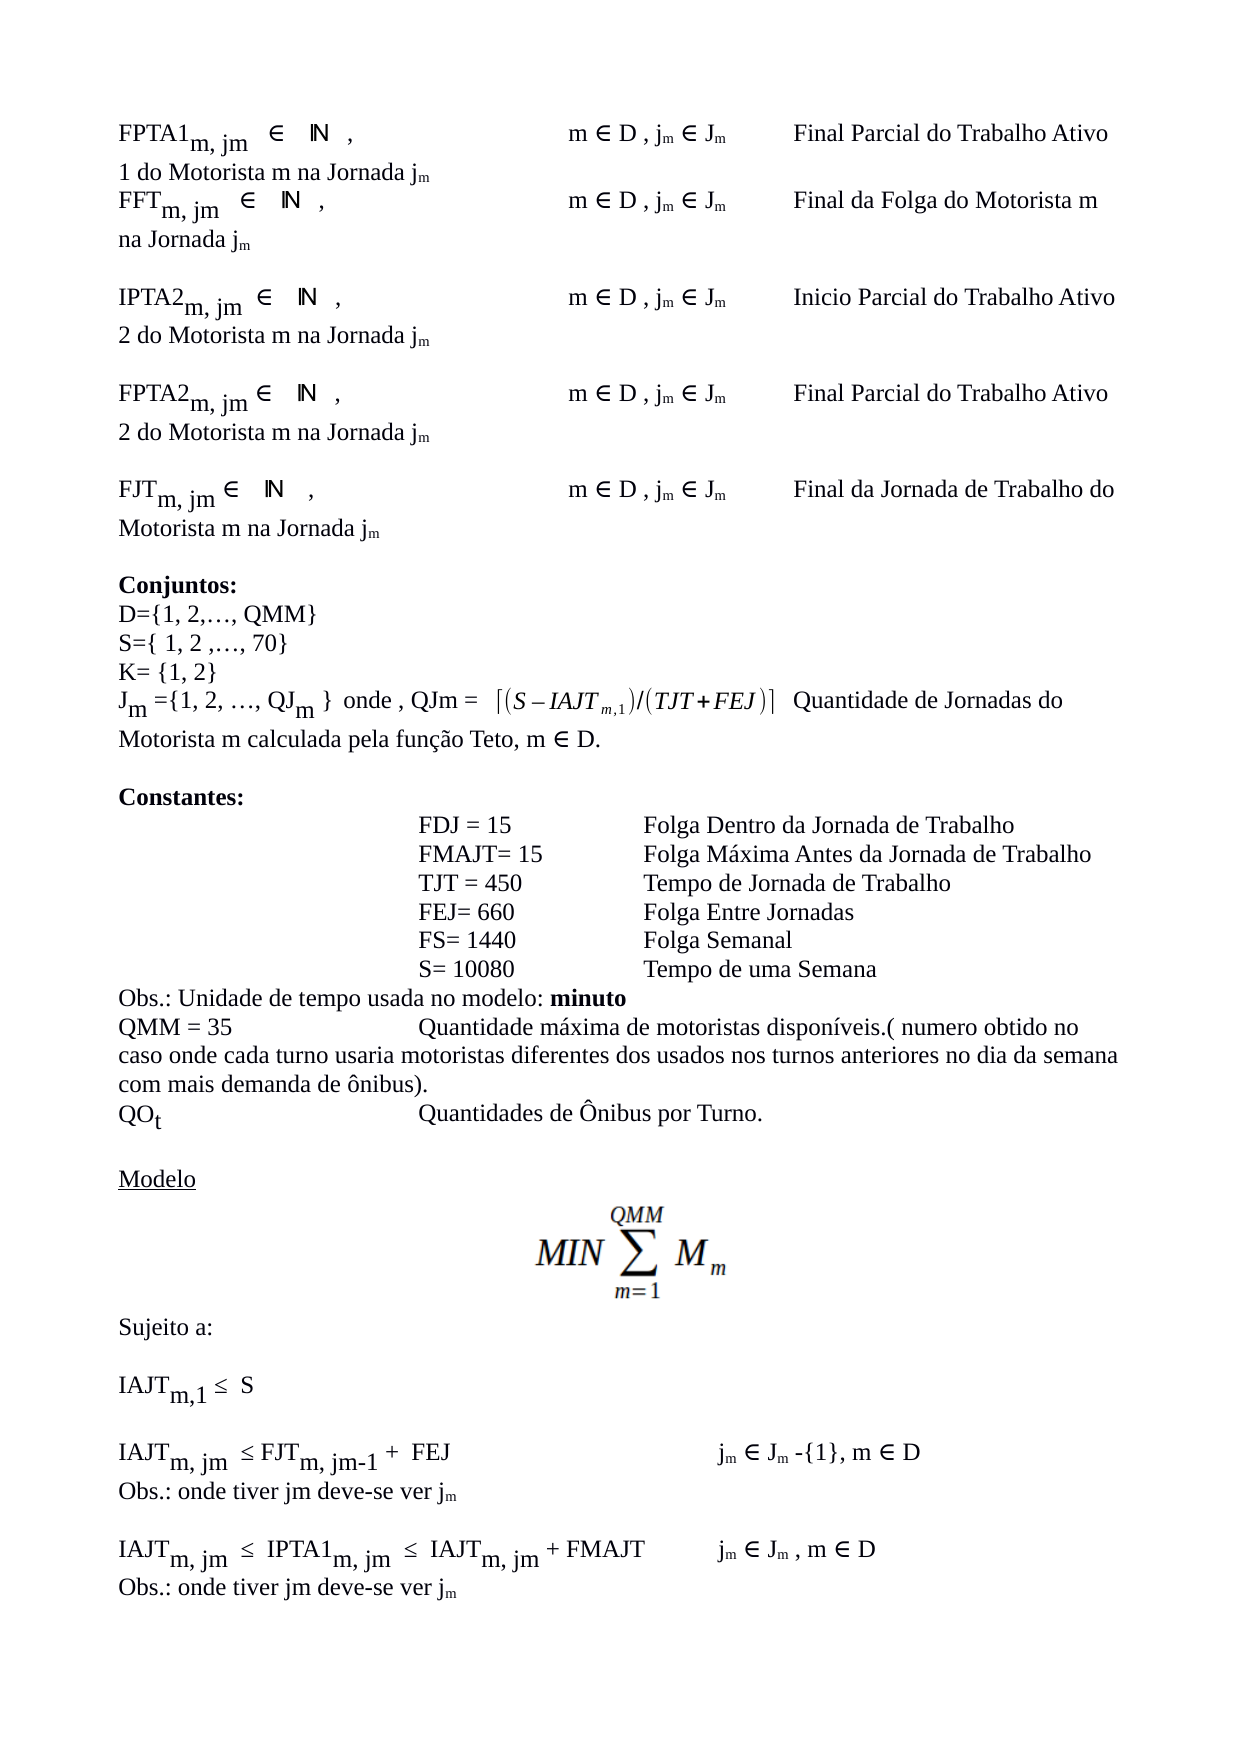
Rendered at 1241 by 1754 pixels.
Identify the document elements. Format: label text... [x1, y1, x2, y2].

text S= 10080 Tempo de uma Semana [118, 954, 1122, 983]
text FDJ = 15 Folga Dentro da Jornada de Trabalho [118, 811, 1122, 839]
text Obs.: Unidade de tempo usada no modelo: minuto [118, 983, 1122, 1012]
text FJTm, jm ∈ , m ∈ D , jm ∈ Jm Final da Jornada de Trabalho do Motorista m na Jornada jm [118, 474, 1122, 542]
text Obs.: onde tiver jm deve-se ver jm [118, 1572, 1122, 1601]
text FPTA2m, jm ∈ , m ∈ D , jm ∈ Jm Final Parcial do Trabalho Ativo 2 do Motorista m na Jornada jm [118, 378, 1122, 446]
text Sujeito a: [118, 1312, 1122, 1341]
text Modelo [118, 1164, 1122, 1193]
text IAJTm, jm ≤ FJTm, jm-1 + FEJ jm ∈ Jm -{1}, m ∈ D [118, 1437, 1122, 1476]
text K= {1, 2} [118, 657, 1122, 686]
text S={ 1, 2 ,…, 70} [118, 628, 1122, 657]
text D={1, 2,…, QMM} [118, 599, 1122, 628]
text FS= 1440 Folga Semanal [118, 926, 1122, 954]
text QOt Quantidades de Ônibus por Turno. [118, 1098, 1122, 1135]
text QMM = 35 Quantidade máxima de motoristas disponíveis.( numero obtido no caso onde cada turno usaria motoristas diferentes dos usados nos turnos anteriores no dia da semana com mais demanda de ônibus). [118, 1012, 1122, 1098]
text Obs.: onde tiver jm deve-se ver jm [118, 1476, 1122, 1505]
text IAJTm, jm ≤ IPTA1m, jm ≤ IAJTm, jm + FMAJT jm ∈ Jm , m ∈ D [118, 1534, 1122, 1572]
text IAJTm,1 ≤ S [118, 1370, 1122, 1409]
text Constantes: [118, 782, 1122, 811]
text TJT = 450 Tempo de Jornada de Trabalho [118, 868, 1122, 897]
picture [525, 1203, 729, 1302]
text Jm ={1, 2, …, QJm } onde , QJm =Quantidade de Jornadas do Motorista m calculada pela função Teto, m ∈ D. [118, 686, 1122, 753]
text FMAJT= 15 Folga Máxima Antes da Jornada de Trabalho [118, 839, 1122, 868]
text Conjuntos: [118, 571, 1122, 599]
text IPTA2m, jm ∈ , m ∈ D , jm ∈ Jm Inicio Parcial do Trabalho Ativo 2 do Motorista m na Jornada jm [118, 282, 1122, 349]
text FPTA1m, jm ∈ , m ∈ D , jm ∈ Jm Final Parcial do Trabalho Ativo 1 do Motorista m na Jornada jm [118, 118, 1122, 186]
text FEJ= 660 Folga Entre Jornadas [118, 897, 1122, 926]
text FFTm, jm ∈ , m ∈ D , jm ∈ Jm Final da Folga do Motorista m na Jornada jm [118, 186, 1122, 253]
